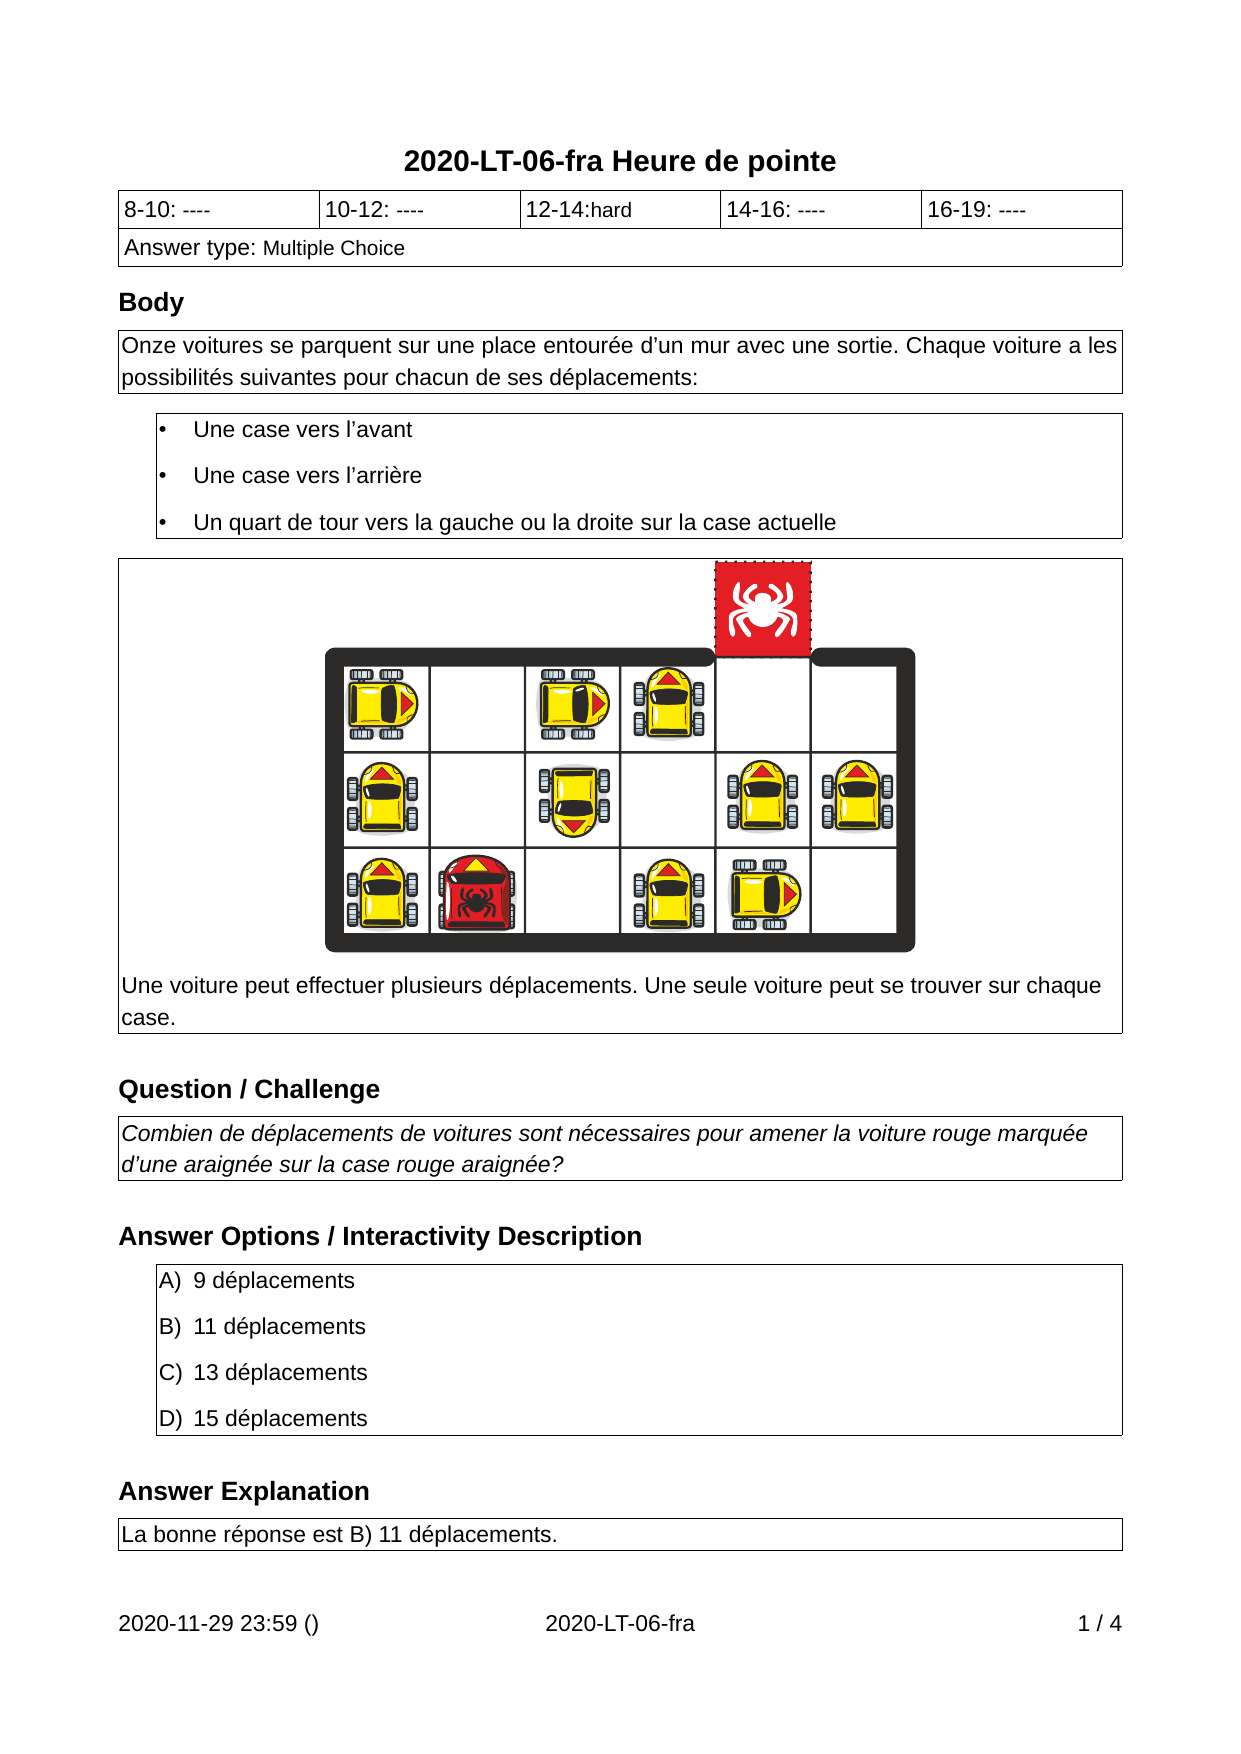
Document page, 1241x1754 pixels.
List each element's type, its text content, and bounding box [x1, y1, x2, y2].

subtitle Answer Options / Interactivity Description [118, 1221, 1122, 1251]
list 15 déplacements [157, 1402, 1122, 1435]
text Une voiture peut effectuer plusieurs déplacements. Une seule voiture peut se trouver sur chaque case. [119, 969, 1122, 1033]
table_header 16-19: ---- [922, 191, 1122, 228]
table_header 12-14:hard [521, 191, 720, 228]
text Onze voitures se parquent sur une place entourée d’un mur avec une sortie. Chaque voiture a les possibilités suivantes pour chacun de ses déplacements: [119, 331, 1122, 393]
text La bonne réponse est B) 11 déplacements. [119, 1519, 1122, 1550]
subtitle 2020-LT-06-fra Heure de pointe [118, 143, 1122, 177]
list Un quart de tour vers la gauche ou la droite sur la case actuelle [157, 506, 1122, 538]
table_header 8-10: ---- [119, 191, 319, 228]
subtitle Body [118, 287, 1122, 317]
table_header 14-16: ---- [721, 191, 921, 228]
list 9 déplacements [157, 1265, 1122, 1293]
table_cell Answer type: Multiple Choice [119, 229, 1122, 266]
list Une case vers l’arrière [157, 459, 1122, 489]
list 11 déplacements [157, 1310, 1122, 1339]
list Une case vers l’avant [157, 414, 1122, 443]
list 13 déplacements [157, 1356, 1122, 1386]
subtitle Question / Challenge [118, 1074, 1122, 1104]
text Combien de déplacements de voitures sont nécessaires pour amener la voiture rouge marquée d’une araignée sur la case rouge araignée? [119, 1117, 1122, 1180]
subtitle Answer Explanation [118, 1475, 1122, 1506]
table_header 10-12: ---- [320, 191, 520, 228]
